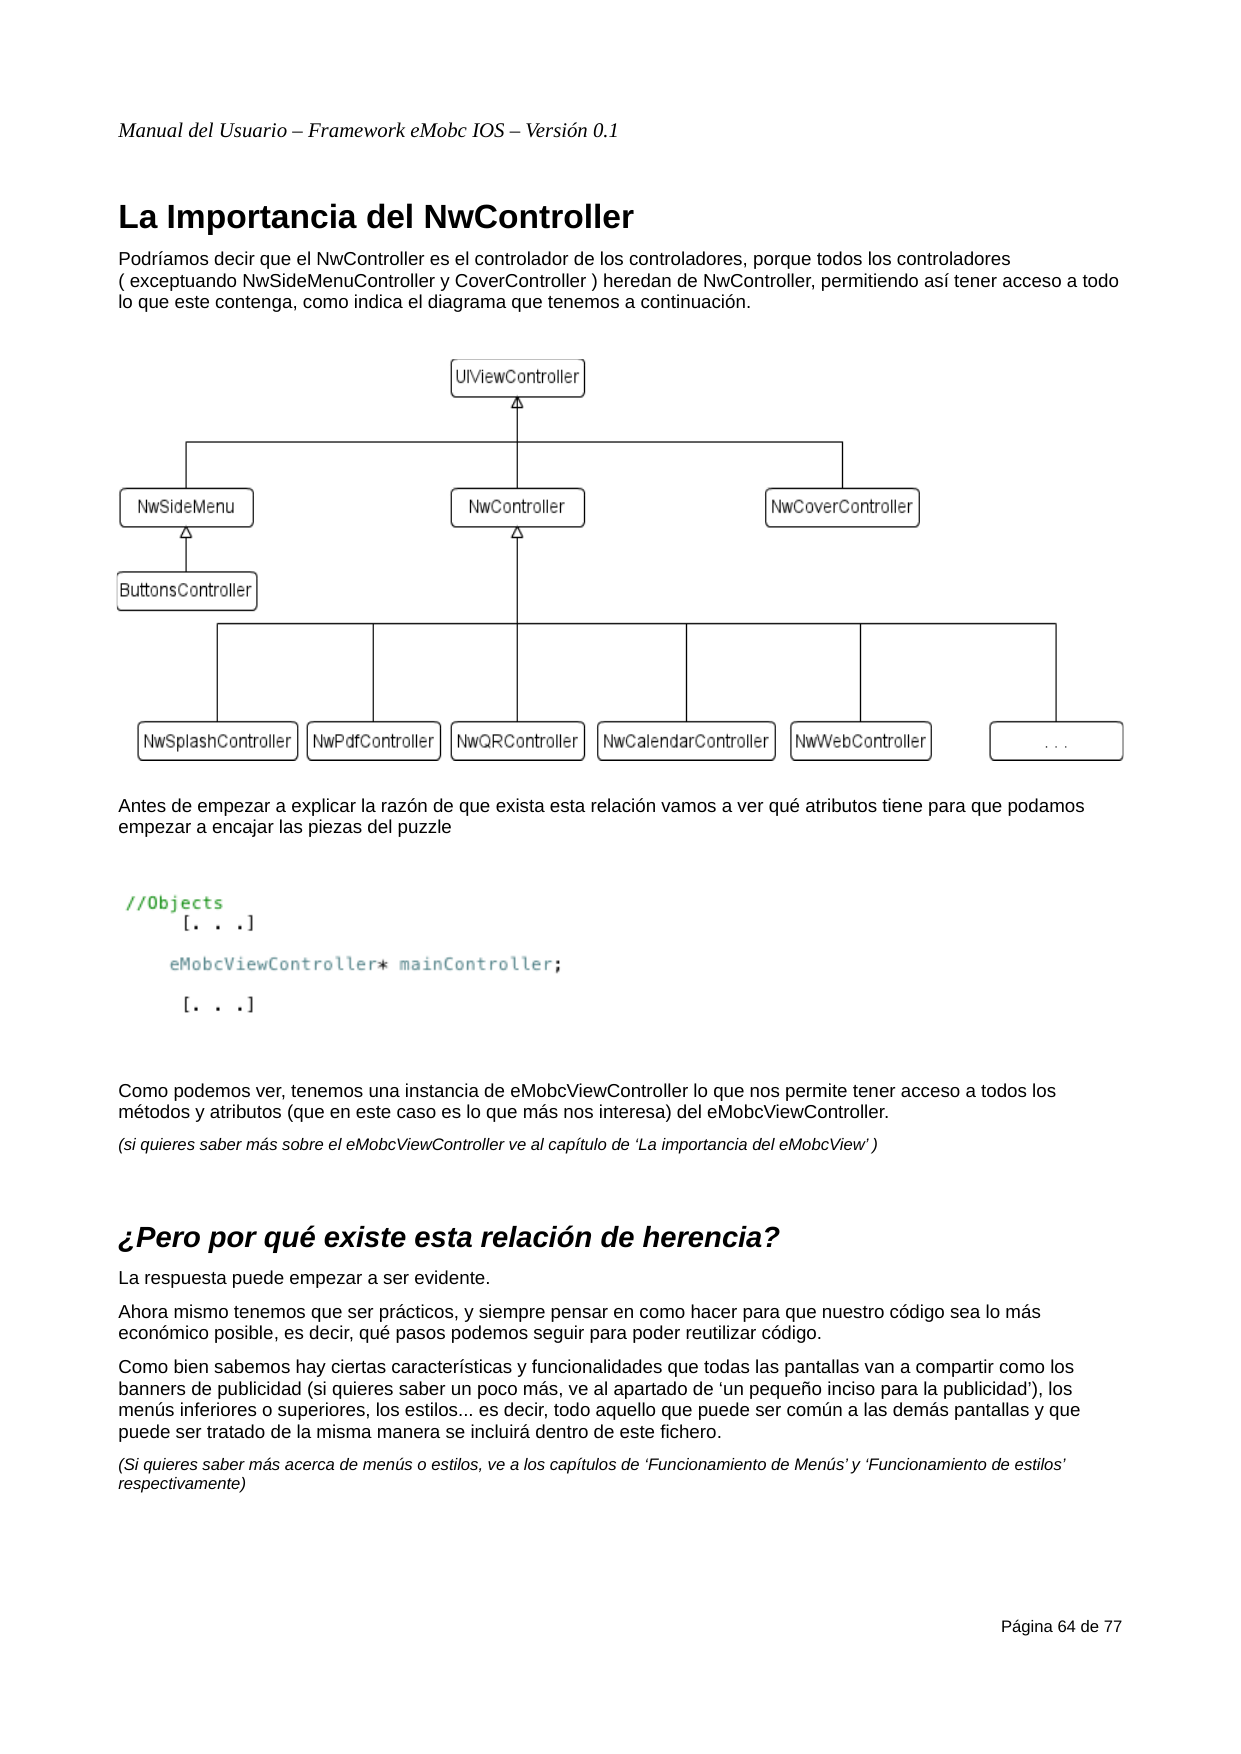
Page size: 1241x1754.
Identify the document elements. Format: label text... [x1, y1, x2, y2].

subtitle ¿Pero por qué existe esta relación de herencia? [118, 1220, 1122, 1254]
text Como podemos ver, tenemos una instancia de eMobcViewController lo que nos permite tener acceso a todos los métodos y atributos (que en este caso es lo que más nos interesa) del eMobcViewController. [118, 1079, 1122, 1122]
text La respuesta puede empezar a ser evidente. [118, 1266, 1122, 1288]
picture [118, 884, 594, 1033]
text Ahora mismo tenemos que ser prácticos, y siempre pensar en como hacer para que nuestro código sea lo más económico posible, es decir, qué pasos podemos seguir para poder reutilizar código. [118, 1301, 1122, 1344]
text Podríamos decir que el NwController es el controlador de los controladores, porque todos los controladores ( exceptuando NwSideMenuController y CoverController ) heredan de NwController, permitiendo así tener acceso a todo lo que este contenga, como indica el diagrama que tenemos a continuación. [118, 248, 1122, 312]
text (Si quieres saber más acerca de menús o estilos, ve a los capítulos de ‘Funcionamiento de Menús’ y ‘Funcionamiento de estilos’ respectivamente) [118, 1455, 1122, 1493]
text Como bien sabemos hay ciertas características y funcionalidades que todas las pantallas van a compartir como los banners de publicidad (si quieres saber un poco más, ve al apartado de ‘un pequeño inciso para la publicidad’), los menús inferiores o superiores, los estilos... es decir, todo aquello que puede ser común a las demás pantallas y que puede ser tratado de la misma manera se incluirá dentro de este fichero. [118, 1356, 1122, 1442]
text (si quieres saber más sobre el eMobcViewController ve al capítulo de ‘La importancia del eMobcView’ ) [118, 1135, 1122, 1154]
picture [116, 359, 1124, 761]
text Antes de empezar a explicar la razón de que exista esta relación vamos a ver qué atributos tiene para que podamos empezar a encajar las piezas del puzzle [118, 795, 1122, 838]
subtitle La Importancia del NwController [118, 197, 1122, 235]
